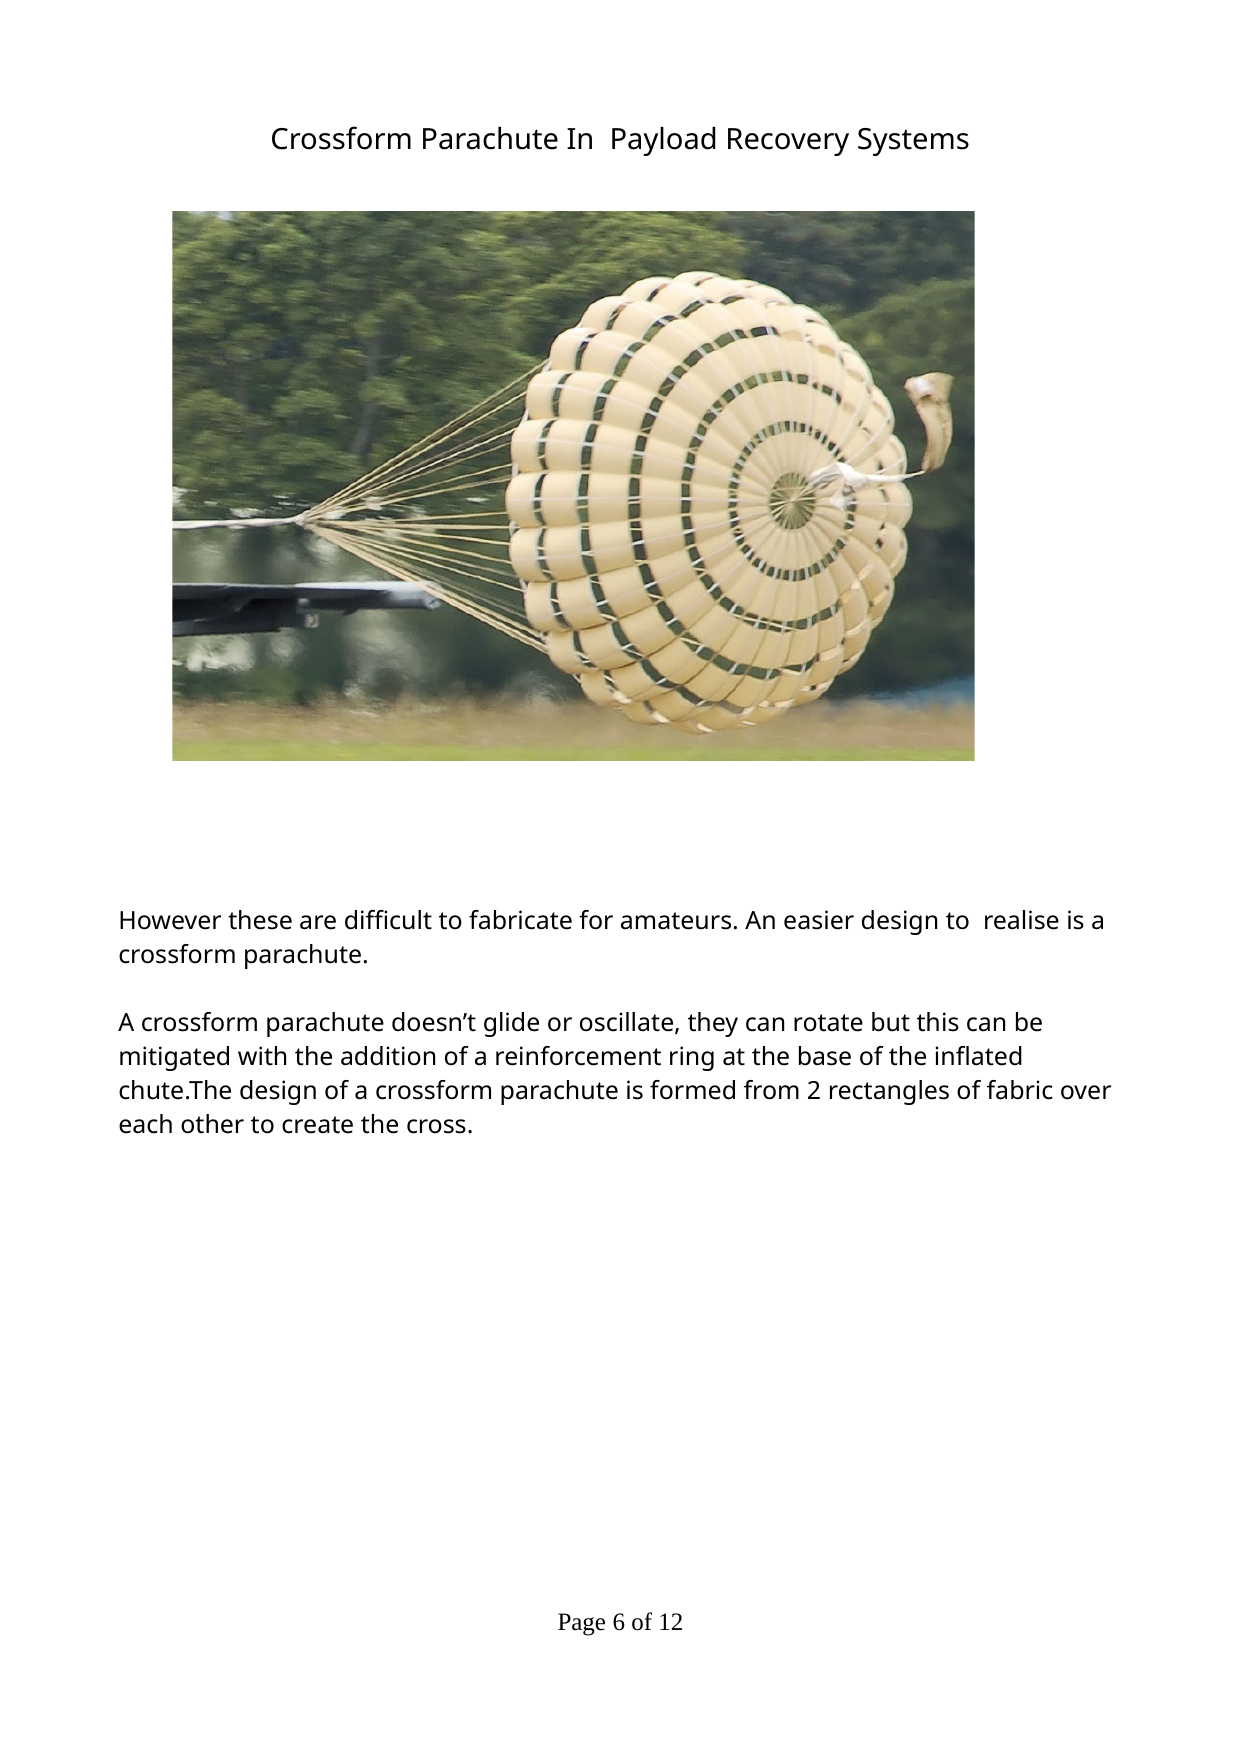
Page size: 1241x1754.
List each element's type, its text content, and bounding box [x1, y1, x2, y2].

picture [172, 211, 975, 761]
text However these are difficult to fabricate for amateurs. An easier design to realise is a crossform parachute. [118, 903, 1122, 971]
text A crossform parachute doesn’t glide or oscillate, they can rotate but this can be mitigated with the addition of a reinforcement ring at the base of the inflated chute.The design of a crossform parachute is formed from 2 rectangles of fabric over each other to create the cross. [118, 1005, 1122, 1141]
